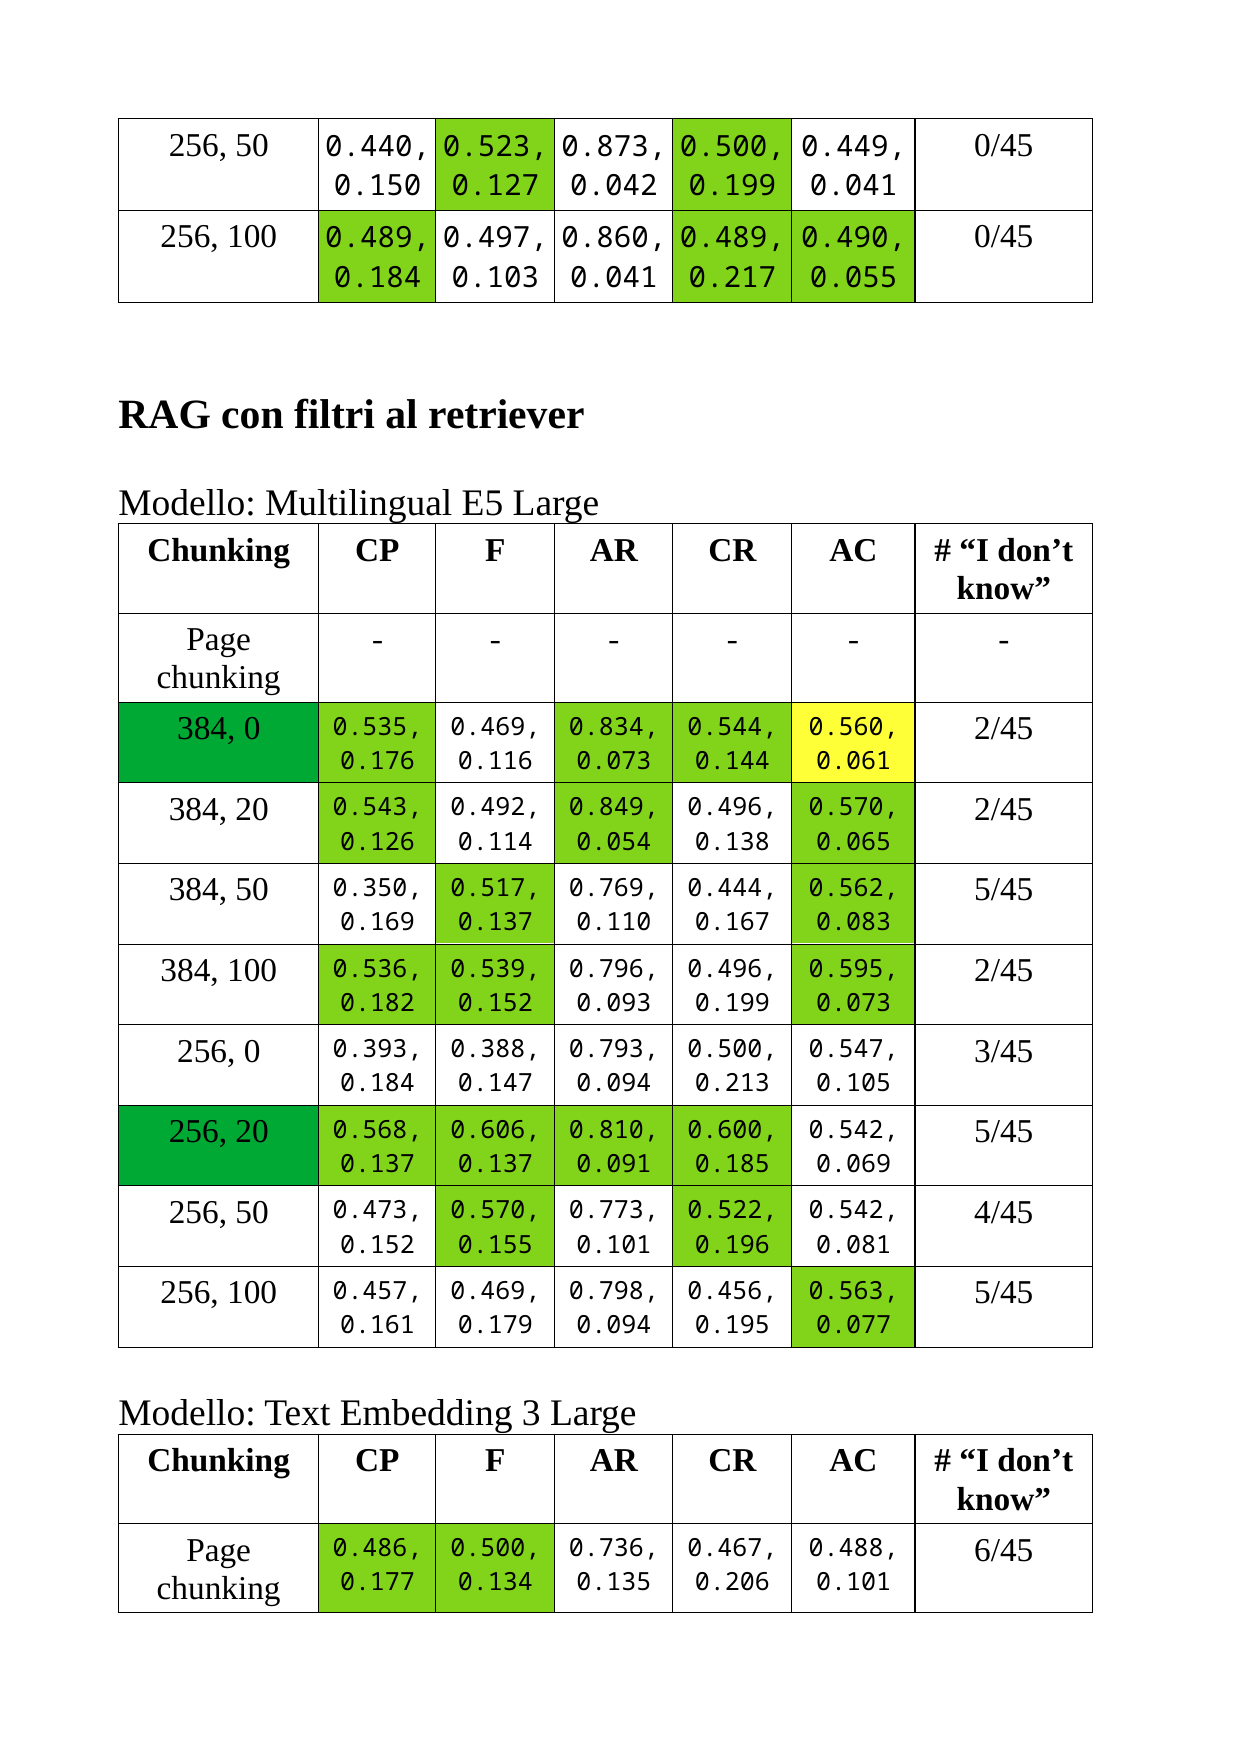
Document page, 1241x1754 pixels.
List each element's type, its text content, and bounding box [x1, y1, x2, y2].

text Modello: Multilingual E5 Large [118, 480, 1122, 523]
table_cell 5/45 [916, 1267, 1092, 1347]
table_header F [436, 524, 554, 612]
table_cell - [319, 614, 435, 702]
table_header # “I don’t know” [916, 1435, 1092, 1523]
table_cell 2/45 [916, 703, 1092, 782]
table_cell 384, 100 [119, 945, 318, 1024]
table_cell 0/45 [916, 211, 1092, 302]
table_cell 0.796, 0.093 [555, 945, 672, 1024]
table_cell 0.536, 0.182 [319, 945, 435, 1024]
table_cell 0.773, 0.101 [555, 1186, 672, 1266]
table_cell 2/45 [916, 945, 1092, 1024]
table_cell 0.570, 0.065 [792, 783, 914, 863]
table_cell 0.500, 0.213 [673, 1025, 791, 1105]
table_cell 0.563, 0.077 [792, 1267, 914, 1347]
table_header AR [555, 524, 672, 612]
table_cell 0.350, 0.169 [319, 864, 435, 943]
table_cell 0.560, 0.061 [792, 703, 914, 782]
table_cell 0.388, 0.147 [436, 1025, 554, 1105]
text Modello: Text Embedding 3 Large [118, 1391, 1122, 1434]
table_cell - [555, 614, 672, 702]
table_cell 0.535, 0.176 [319, 703, 435, 782]
table_cell 0.798, 0.094 [555, 1267, 672, 1347]
table_header CP [319, 1435, 435, 1523]
table_cell 5/45 [916, 864, 1092, 943]
table_cell 0.547, 0.105 [792, 1025, 914, 1105]
table_cell 2/45 [916, 783, 1092, 863]
table_cell 256, 100 [119, 211, 318, 302]
table_cell 0/45 [916, 119, 1092, 210]
table_cell 0.562, 0.083 [792, 864, 914, 943]
table_cell 0.523, 0.127 [436, 119, 554, 210]
table_cell 256, 50 [119, 119, 318, 210]
table_cell 0.488, 0.101 [792, 1524, 914, 1612]
table_header # “I don’t know” [916, 524, 1092, 612]
table_cell - [673, 614, 791, 702]
table_cell 0.440, 0.150 [319, 119, 435, 210]
table_cell 0.444, 0.167 [673, 864, 791, 943]
table_cell 0.497, 0.103 [436, 211, 554, 302]
table_cell 0.860, 0.041 [555, 211, 672, 302]
table_cell 0.457, 0.161 [319, 1267, 435, 1347]
table_header AR [555, 1435, 672, 1523]
table_cell 0.769, 0.110 [555, 864, 672, 943]
table_cell 0.393, 0.184 [319, 1025, 435, 1105]
table_cell 0.542, 0.081 [792, 1186, 914, 1266]
table_cell 0.543, 0.126 [319, 783, 435, 863]
table_cell Page chunking [119, 614, 318, 702]
table_cell 6/45 [916, 1524, 1092, 1612]
table_cell 384, 50 [119, 864, 318, 943]
table_cell 0.606, 0.137 [436, 1106, 554, 1185]
table_cell 0.456, 0.195 [673, 1267, 791, 1347]
table_header Chunking [119, 524, 318, 612]
table_cell 0.469, 0.179 [436, 1267, 554, 1347]
table_cell 0.490, 0.055 [792, 211, 914, 302]
table_cell 3/45 [916, 1025, 1092, 1105]
table_header CR [673, 524, 791, 612]
table_cell 0.849, 0.054 [555, 783, 672, 863]
table_cell 0.834, 0.073 [555, 703, 672, 782]
table_header Chunking [119, 1435, 318, 1523]
table_cell 256, 100 [119, 1267, 318, 1347]
table_cell 0.500, 0.134 [436, 1524, 554, 1612]
table_cell 0.568, 0.137 [319, 1106, 435, 1185]
table_cell 5/45 [916, 1106, 1092, 1185]
table_cell 0.544, 0.144 [673, 703, 791, 782]
table_cell 256, 50 [119, 1186, 318, 1266]
table_header CP [319, 524, 435, 612]
table_cell - [436, 614, 554, 702]
table_header CR [673, 1435, 791, 1523]
table_cell 0.492, 0.114 [436, 783, 554, 863]
table_cell 0.517, 0.137 [436, 864, 554, 943]
table_cell 0.570, 0.155 [436, 1186, 554, 1266]
table_header AC [792, 1435, 914, 1523]
table_cell 0.489, 0.184 [319, 211, 435, 302]
table_cell 0.486, 0.177 [319, 1524, 435, 1612]
table_cell 0.469, 0.116 [436, 703, 554, 782]
table_cell 0.489, 0.217 [673, 211, 791, 302]
table_cell - [916, 614, 1092, 702]
table_cell - [792, 614, 914, 702]
table_cell 4/45 [916, 1186, 1092, 1266]
table_cell 0.793, 0.094 [555, 1025, 672, 1105]
table_cell 0.473, 0.152 [319, 1186, 435, 1266]
table_cell 0.500, 0.199 [673, 119, 791, 210]
text RAG con filtri al retriever [118, 389, 1122, 437]
table_cell 0.522, 0.196 [673, 1186, 791, 1266]
table_cell 0.810, 0.091 [555, 1106, 672, 1185]
table_cell 384, 0 [119, 703, 318, 782]
table_cell 256, 0 [119, 1025, 318, 1105]
table_cell 0.542, 0.069 [792, 1106, 914, 1185]
table_cell 0.449, 0.041 [792, 119, 914, 210]
table_cell Page chunking [119, 1524, 318, 1612]
table_cell 0.467, 0.206 [673, 1524, 791, 1612]
table_cell 256, 20 [119, 1106, 318, 1185]
table_cell 0.873, 0.042 [555, 119, 672, 210]
table_cell 0.736, 0.135 [555, 1524, 672, 1612]
table_cell 0.595, 0.073 [792, 945, 914, 1024]
table_cell 0.496, 0.199 [673, 945, 791, 1024]
table_cell 0.600, 0.185 [673, 1106, 791, 1185]
table_header AC [792, 524, 914, 612]
table_cell 0.539, 0.152 [436, 945, 554, 1024]
table_cell 384, 20 [119, 783, 318, 863]
table_header F [436, 1435, 554, 1523]
table_cell 0.496, 0.138 [673, 783, 791, 863]
